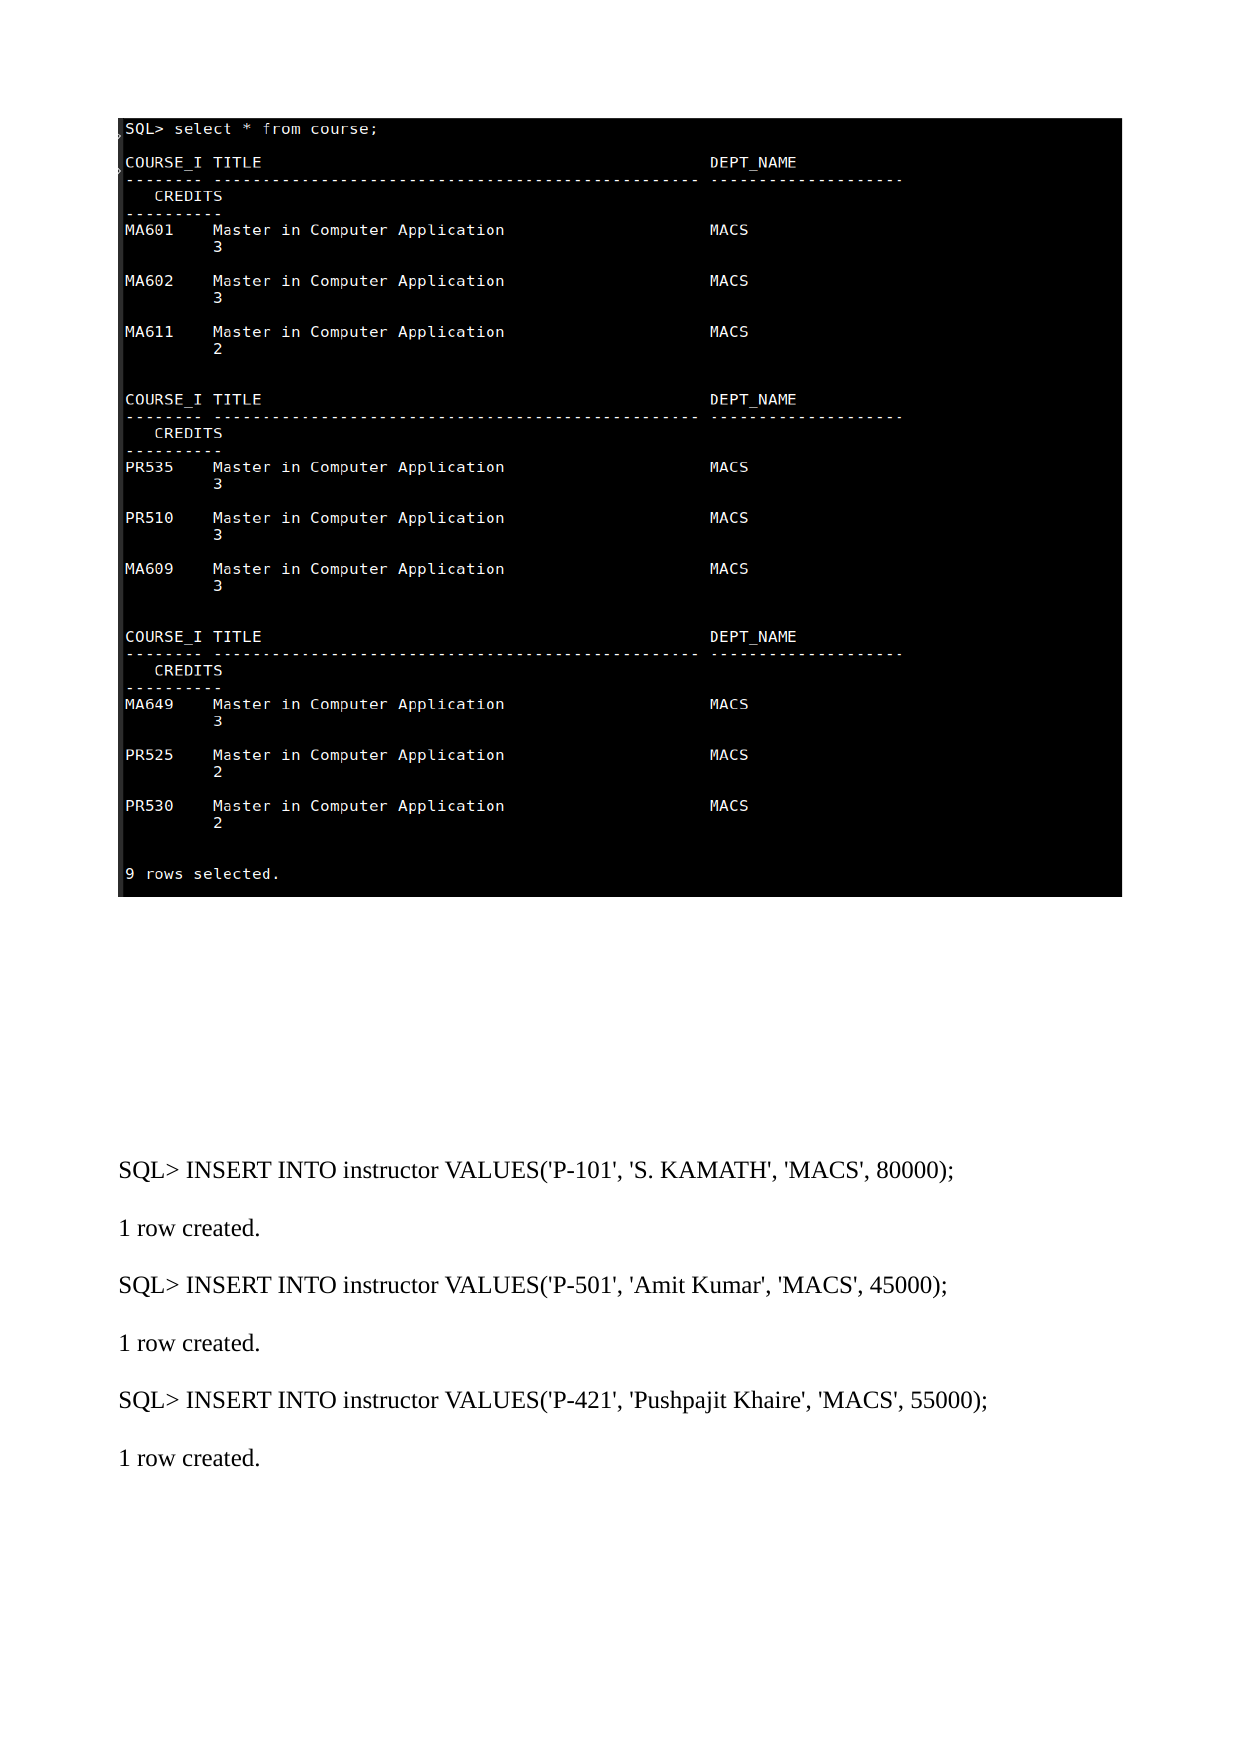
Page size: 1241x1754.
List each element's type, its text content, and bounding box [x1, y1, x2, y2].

text 1 row created. [118, 1443, 1122, 1471]
text SQL> INSERT INTO instructor VALUES('P-501', 'Amit Kumar', 'MACS', 45000); [118, 1270, 1122, 1299]
text 1 row created. [118, 1213, 1122, 1241]
text SQL> INSERT INTO instructor VALUES('P-101', 'S. KAMATH', 'MACS', 80000); [118, 1155, 1122, 1184]
text 1 row created. [118, 1328, 1122, 1356]
picture [118, 118, 1123, 897]
text SQL> INSERT INTO instructor VALUES('P-421', 'Pushpajit Khaire', 'MACS', 55000); [118, 1385, 1122, 1414]
